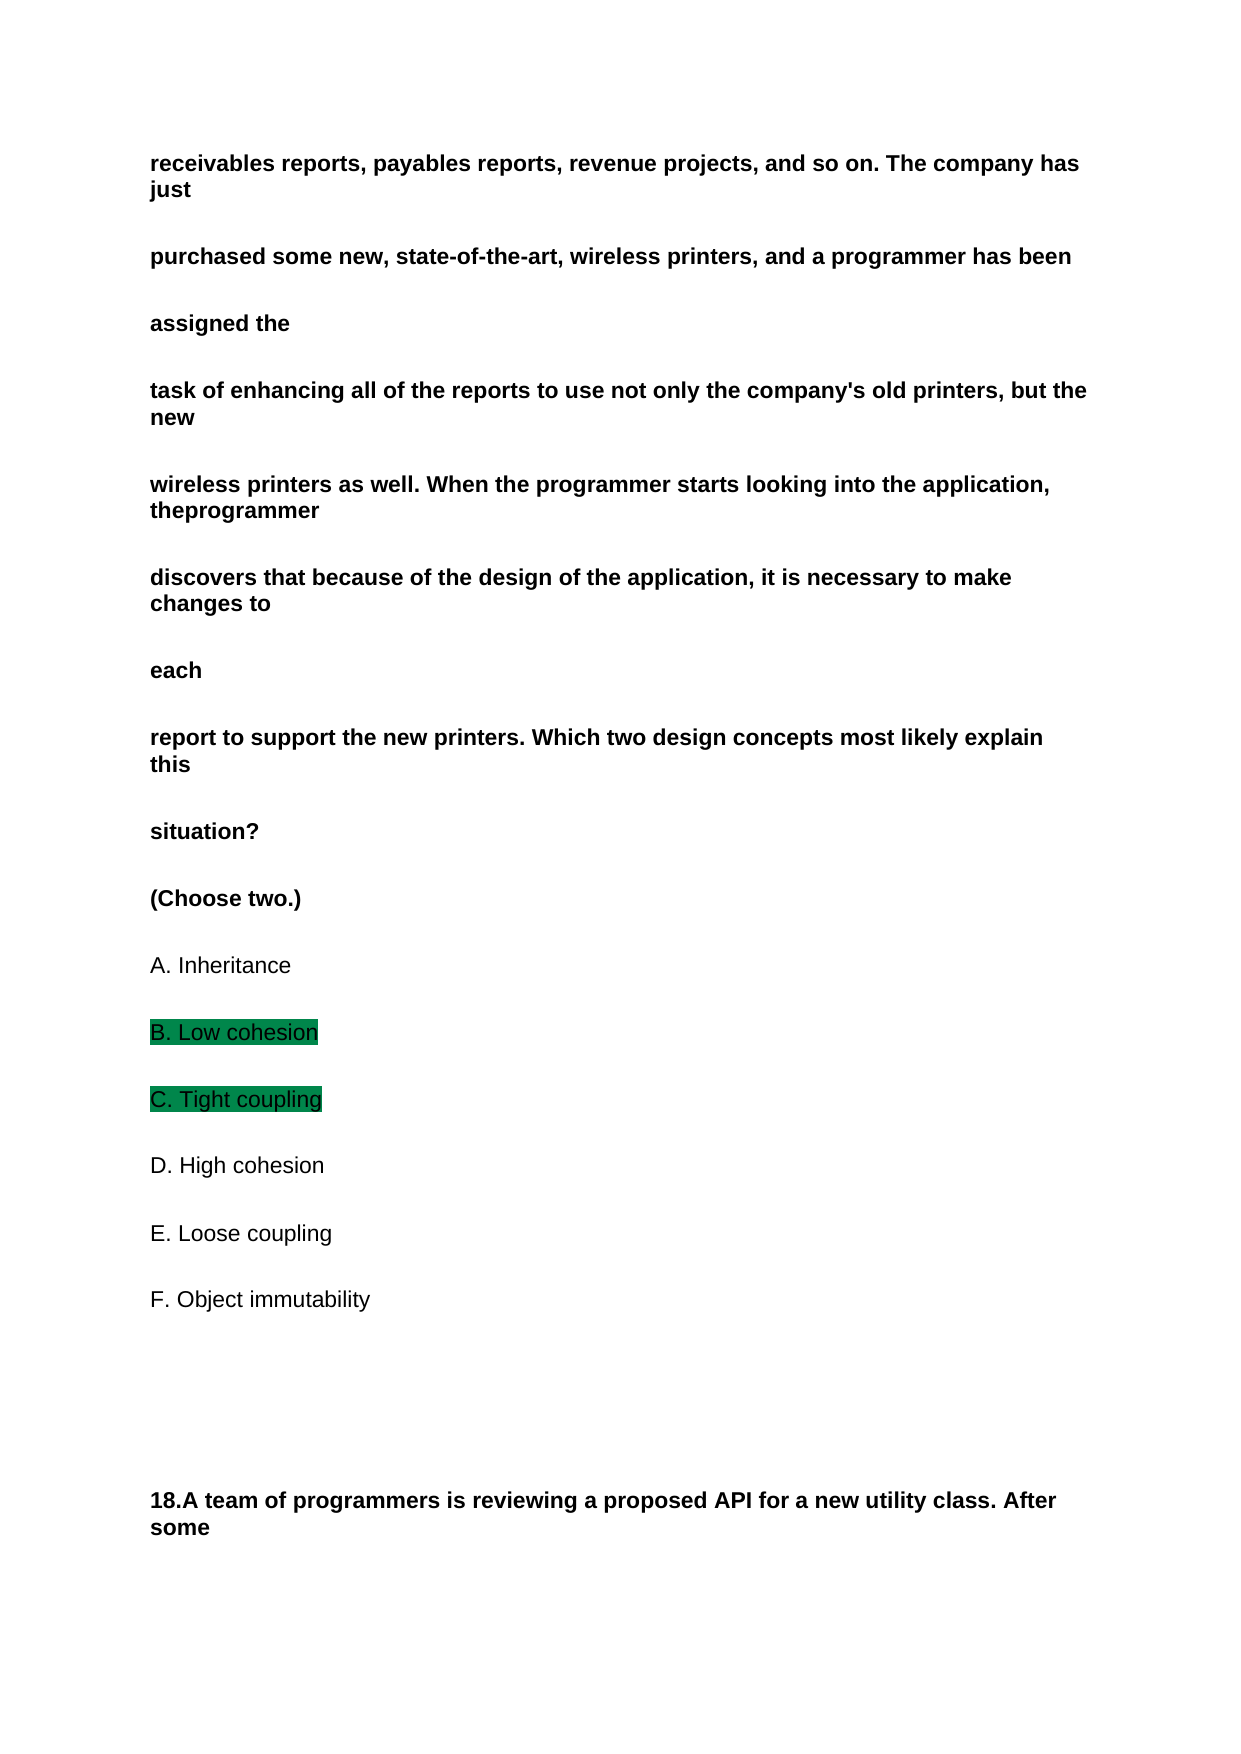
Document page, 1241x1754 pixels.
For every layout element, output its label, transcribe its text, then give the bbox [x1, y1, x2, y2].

text discovers that because of the design of the application, it is necessary to make changes to [150, 564, 1090, 617]
text E. Loose coupling [150, 1219, 1090, 1246]
text F. Object immutability [150, 1286, 1090, 1313]
text B. Low cohesion [150, 1018, 1090, 1045]
text task of enhancing all of the reports to use not only the company's old printers, but the new [150, 377, 1090, 430]
text 18.A team of programmers is reviewing a proposed API for a new utility class. After some [150, 1487, 1090, 1540]
text receivables reports, payables reports, revenue projects, and so on. The company has just [150, 150, 1090, 203]
text situation? [150, 818, 1090, 844]
text (Choose two.) [150, 884, 1090, 911]
text report to support the new printers. Which two design concepts most likely explain this [150, 724, 1090, 777]
text C. Tight coupling [150, 1086, 1090, 1112]
text each [150, 657, 1090, 684]
text purchased some new, state-of-the-art, wireless printers, and a programmer has been [150, 243, 1090, 270]
text assigned the [150, 310, 1090, 337]
text A. Inheritance [150, 952, 1090, 978]
text D. High cohesion [150, 1152, 1090, 1179]
text wireless printers as well. When the programmer starts looking into the application, theprogrammer [150, 471, 1090, 523]
